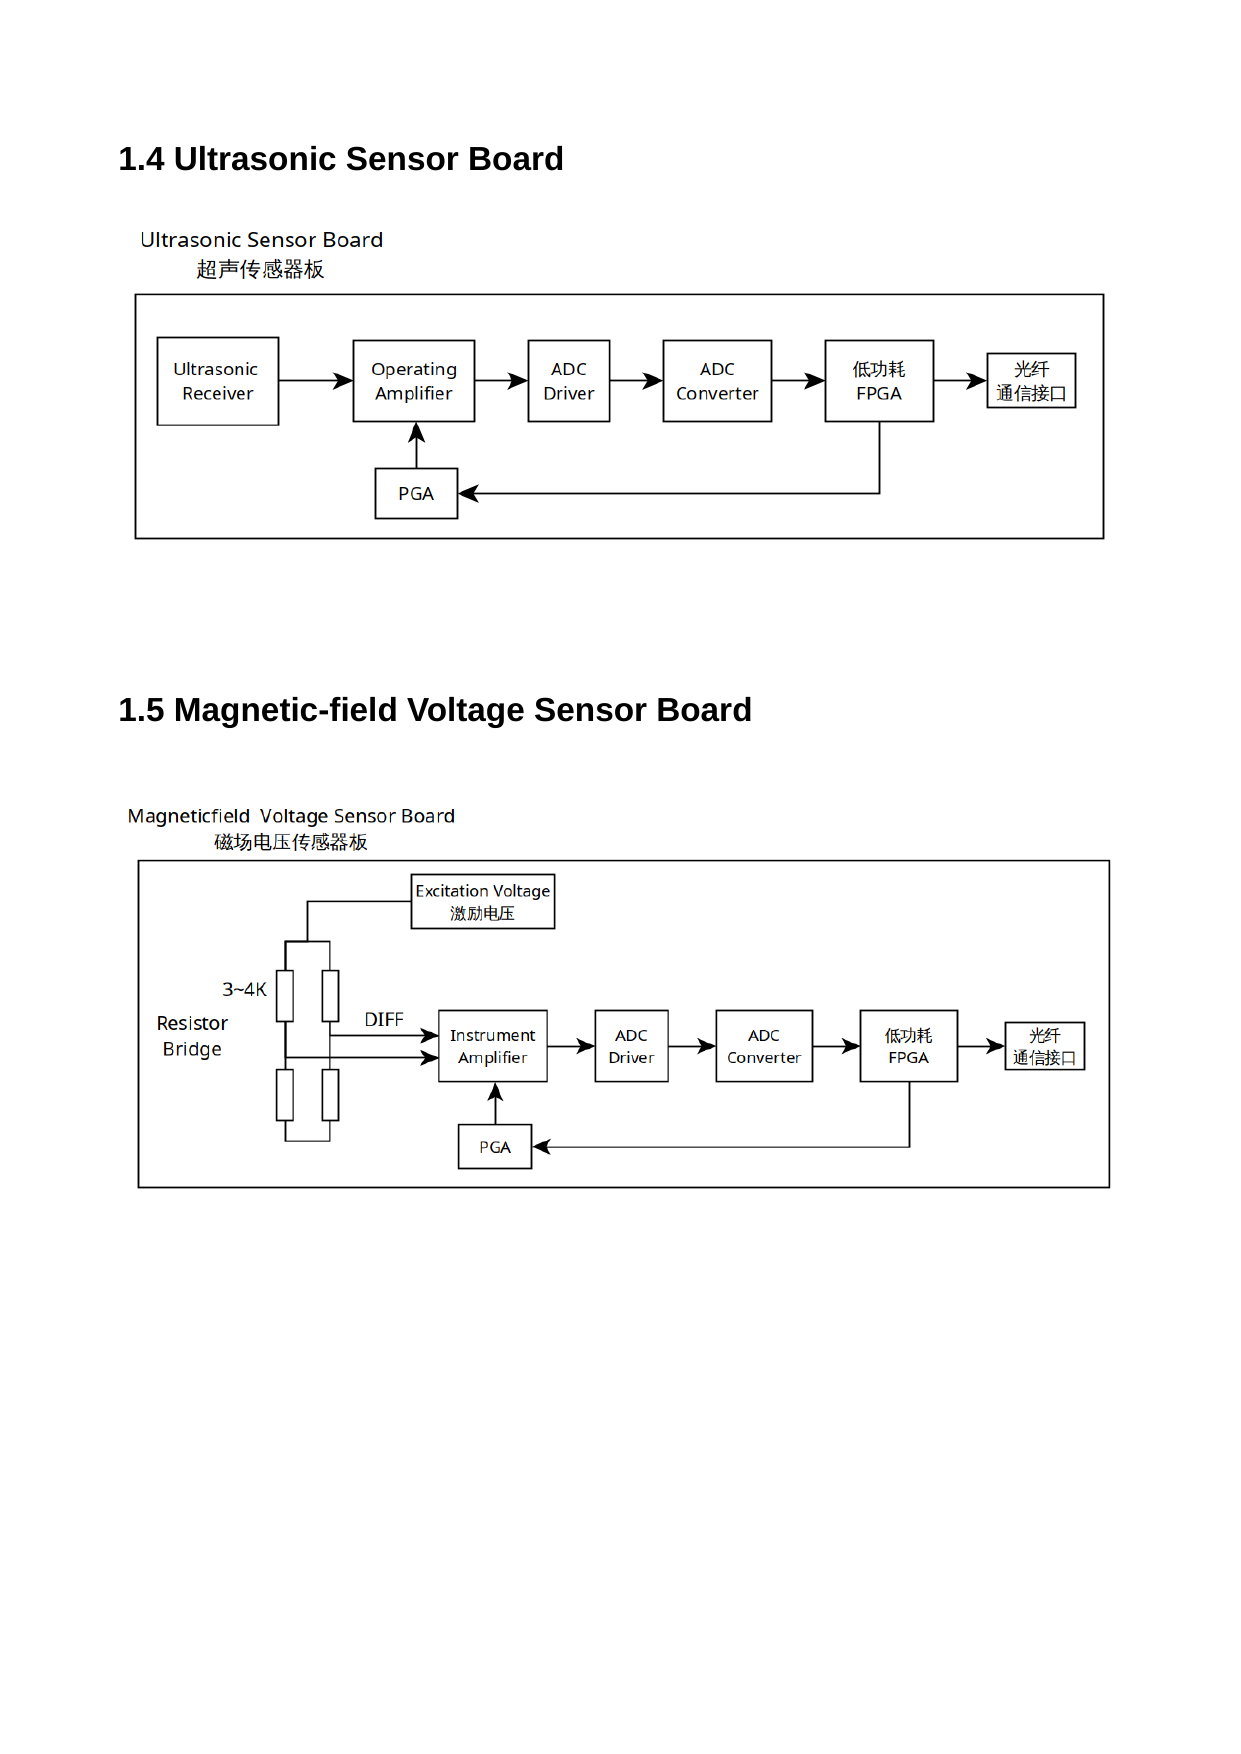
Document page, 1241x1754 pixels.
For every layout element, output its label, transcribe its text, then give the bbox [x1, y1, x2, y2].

subtitle 1.5 Magnetic-field Voltage Sensor Board [118, 690, 1122, 729]
subtitle 1.4 Ultrasonic Sensor Board [118, 139, 1122, 177]
picture [118, 218, 1123, 555]
picture [118, 798, 1123, 1197]
